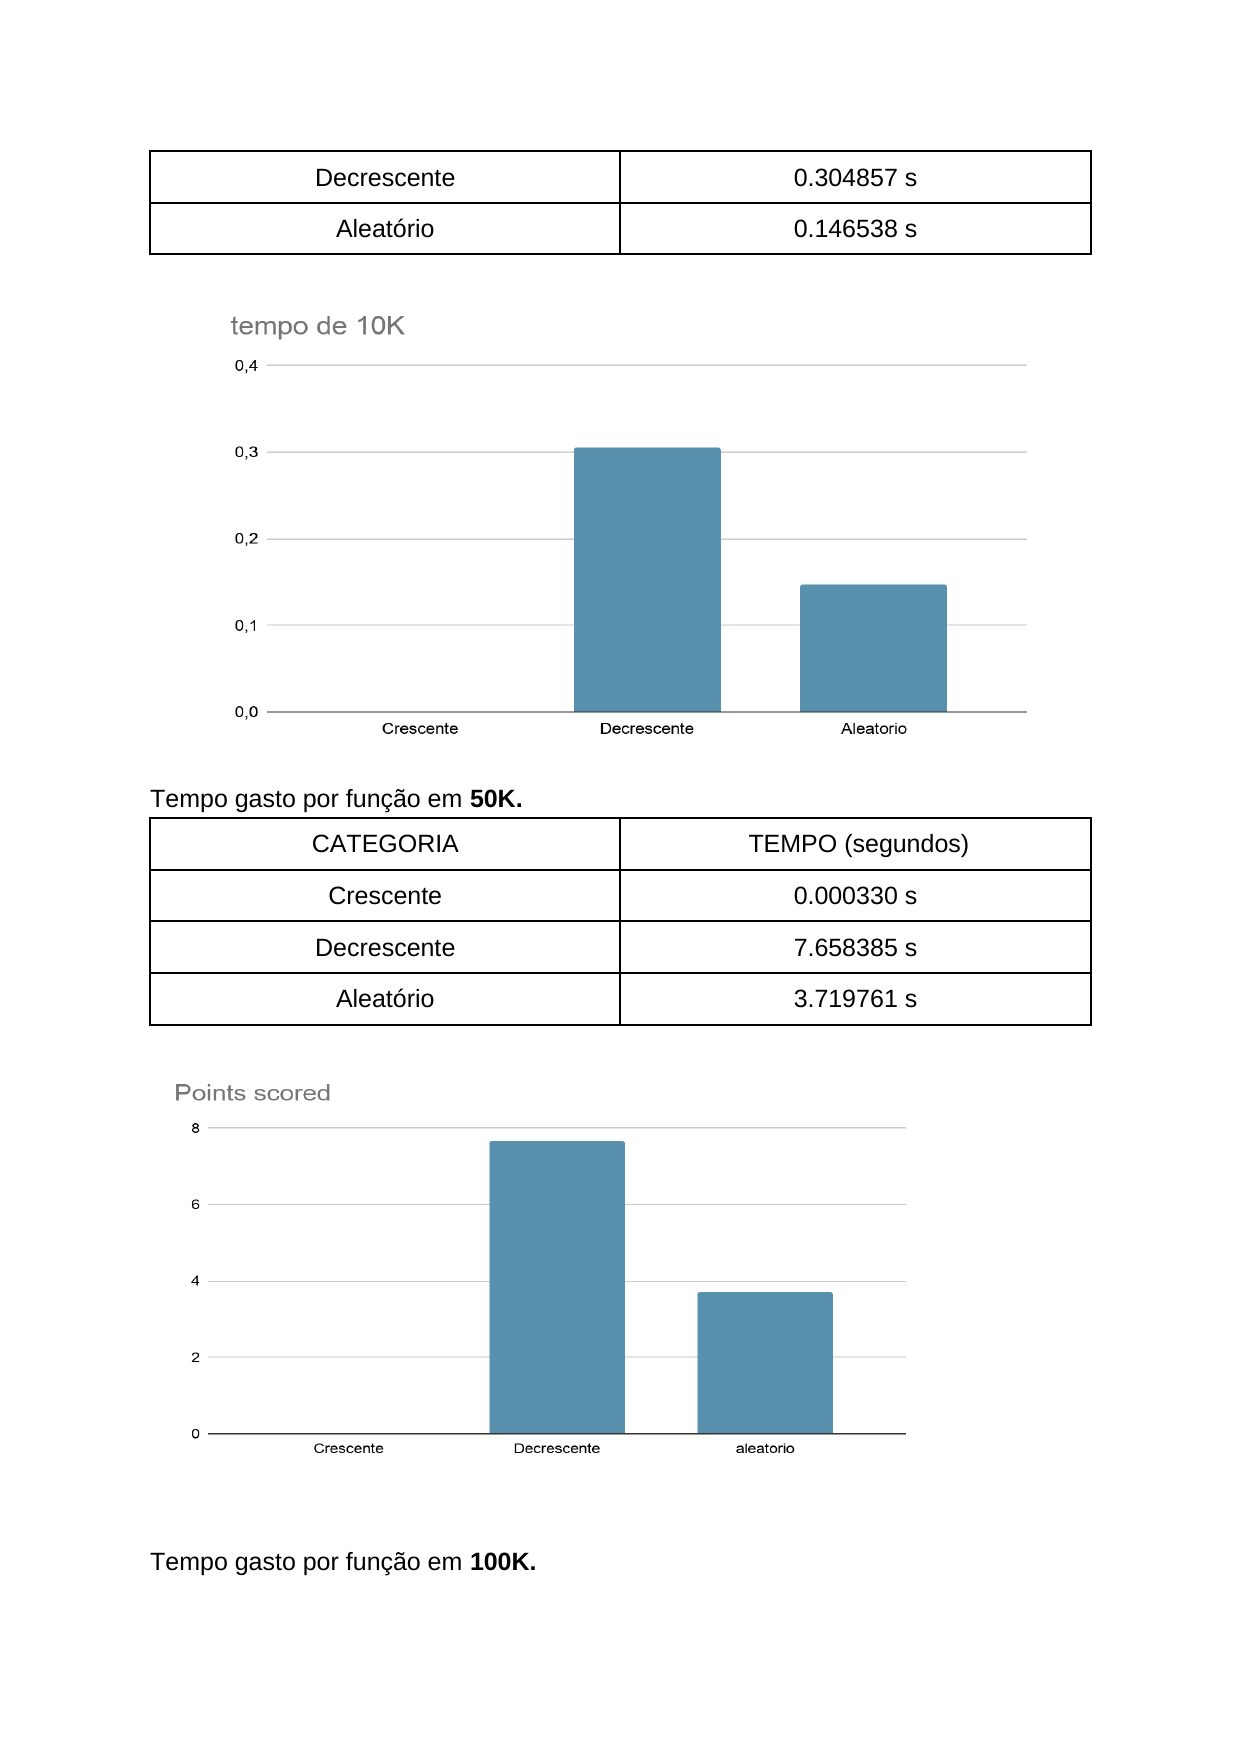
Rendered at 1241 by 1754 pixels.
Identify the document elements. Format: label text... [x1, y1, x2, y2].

table_cell 0.000330 s [621, 871, 1090, 920]
picture [204, 286, 1053, 761]
table_cell Decrescente [151, 152, 619, 202]
table_cell 7.658385 s [621, 922, 1090, 972]
table_cell Aleatório [151, 204, 619, 253]
picture [150, 1058, 930, 1477]
table_cell 3.719761 s [621, 974, 1090, 1023]
table_cell Crescente [151, 871, 619, 920]
text Tempo gasto por função em 100K. [150, 1547, 1090, 1575]
text Tempo gasto por função em 50K. [150, 784, 1090, 812]
table_cell Decrescente [151, 922, 619, 972]
table_cell Aleatório [151, 974, 619, 1023]
table_header CATEGORIA [151, 819, 619, 868]
table_cell 0.304857 s [621, 152, 1090, 202]
table_cell 0.146538 s [621, 204, 1090, 253]
table_header TEMPO (segundos) [621, 819, 1090, 868]
